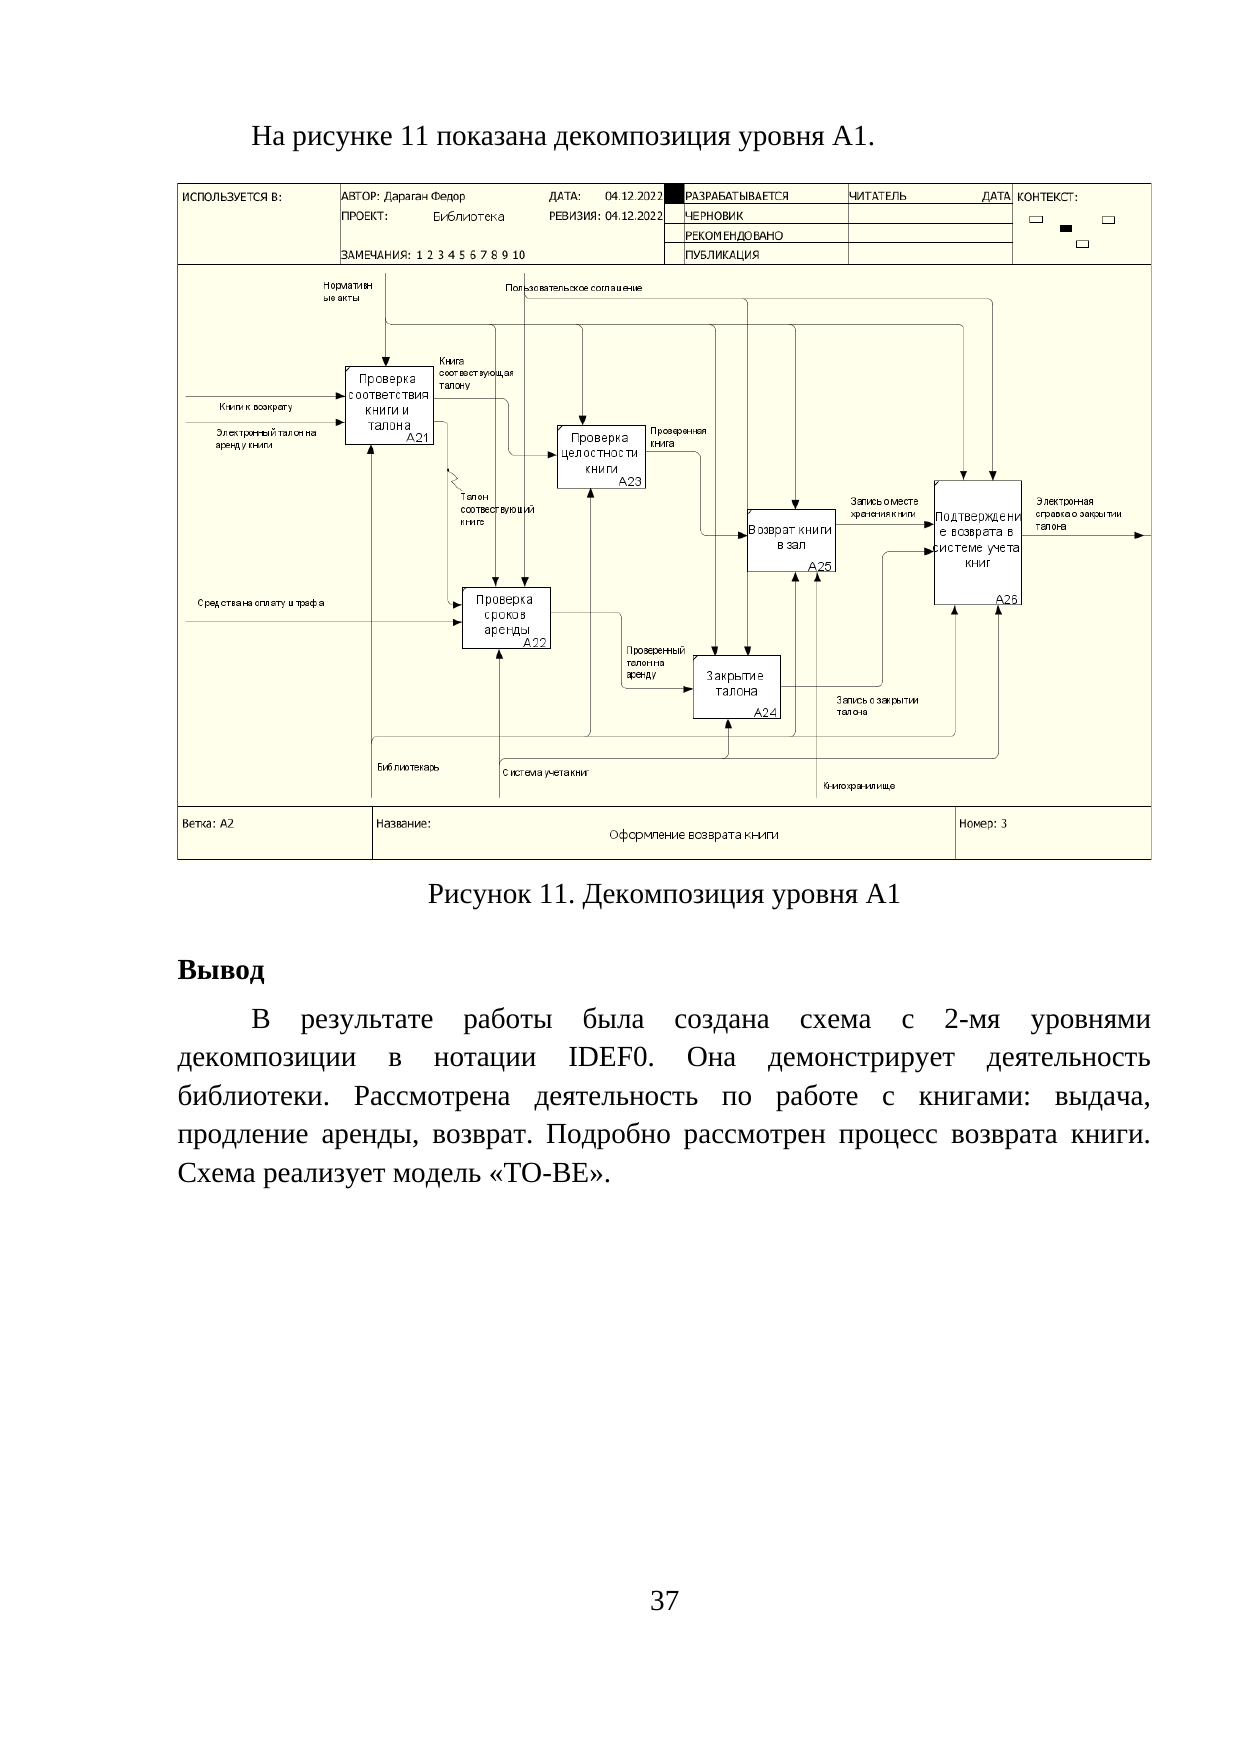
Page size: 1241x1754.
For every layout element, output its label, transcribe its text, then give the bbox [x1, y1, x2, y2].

text На рисунке 11 показана декомпозиция уровня А1. [177, 118, 1152, 152]
text Рисунок 11. Декомпозиция уровня А1 [177, 861, 1152, 909]
subtitle [177, 171, 1152, 183]
subtitle Вывод [177, 909, 1152, 986]
text В результате работы была создана схема с 2-мя уровнями декомпозиции в нотации IDEF0. Она демонстрирует деятельность библиотеки. Рассмотрена деятельность по работе с книгами: выдача, продление аренды, возврат. Подробно рассмотрен процесс возврата книги. Схема реализует модель «TO-BE». [177, 1001, 1152, 1189]
picture [177, 183, 1152, 861]
